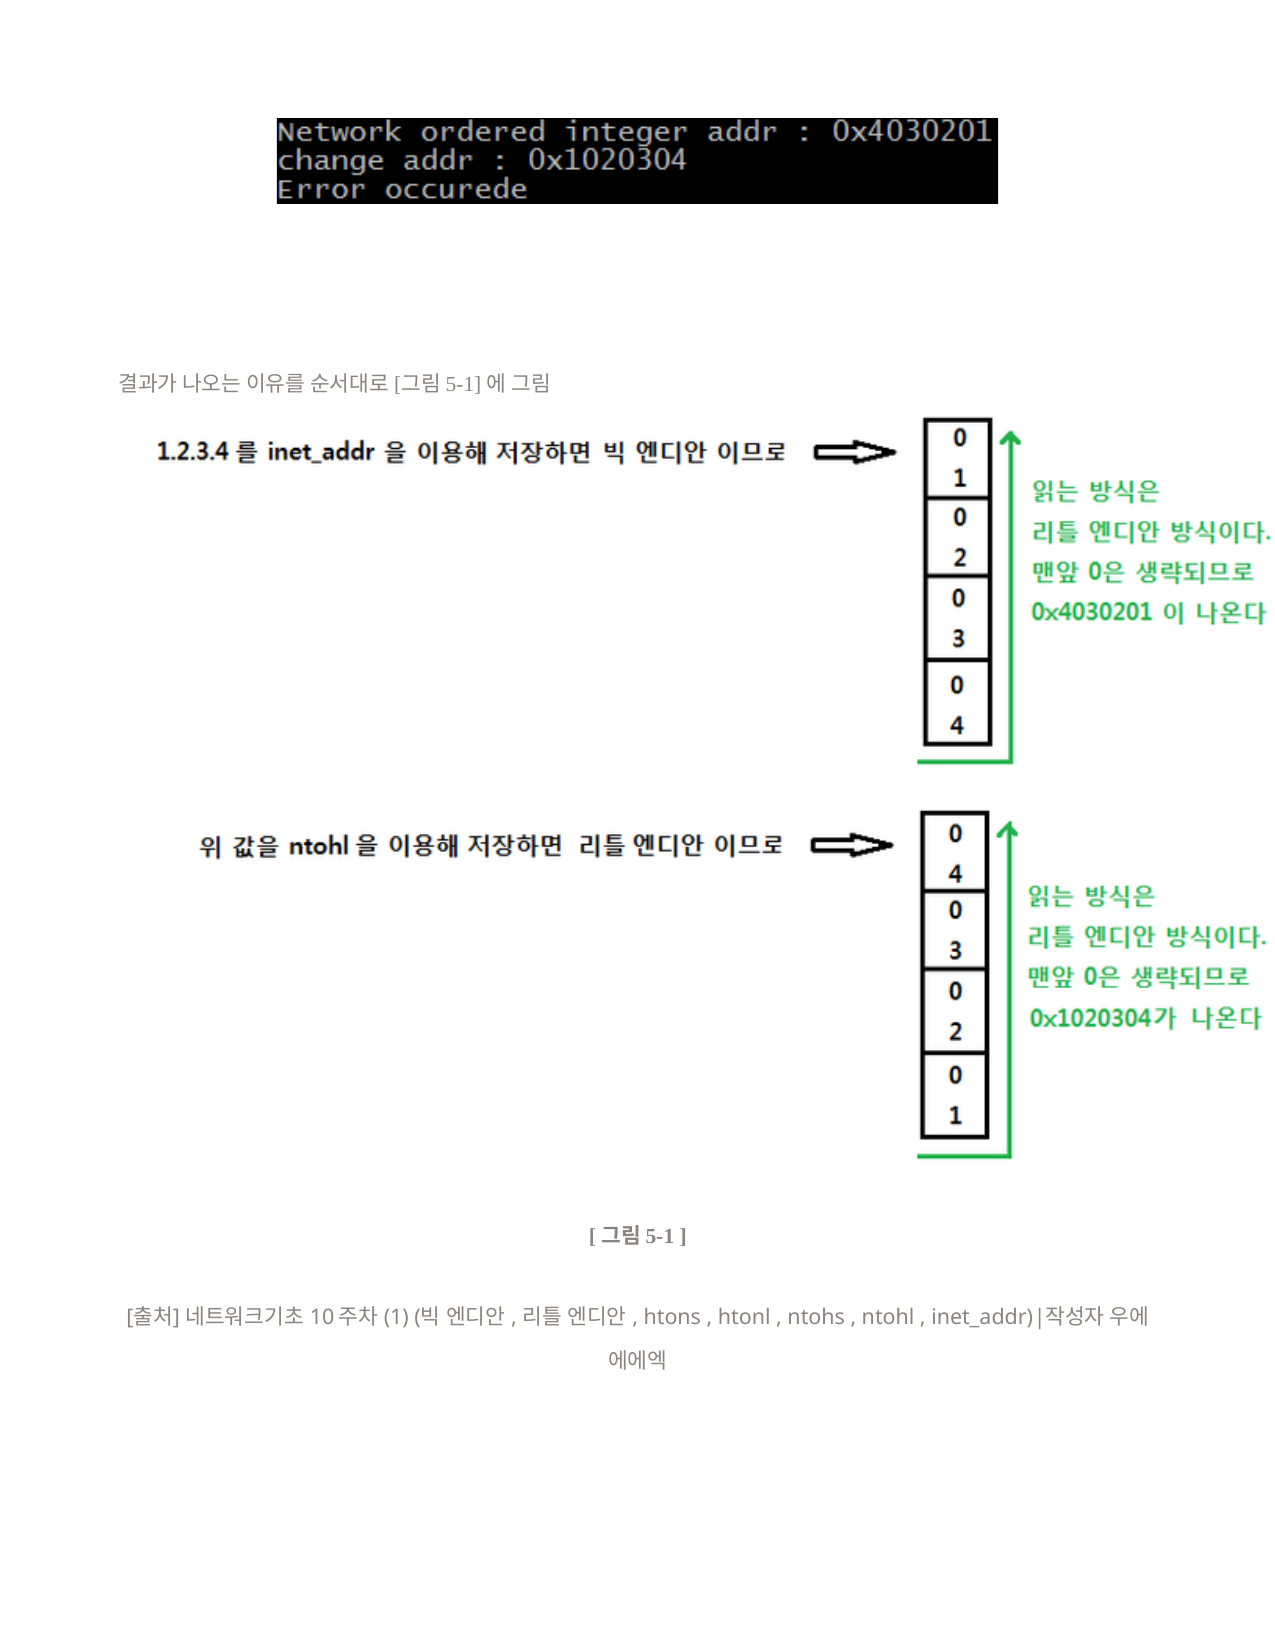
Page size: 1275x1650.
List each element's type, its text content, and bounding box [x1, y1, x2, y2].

text [출처] 네트워크기초 10주차 (1) (빅 엔디안 , 리틀 엔디안 , htons , htonl , ntohs , ntohl , inet_addr)|작성자 우에에에엑 [118, 1300, 1157, 1375]
picture [276, 118, 999, 204]
text 결과가 나오는 이유를 순서대로 [그림 5-1] 에 그림 [118, 366, 1157, 397]
text [ 그림 5-1 ] [118, 1219, 1157, 1250]
picture [118, 412, 1275, 1168]
